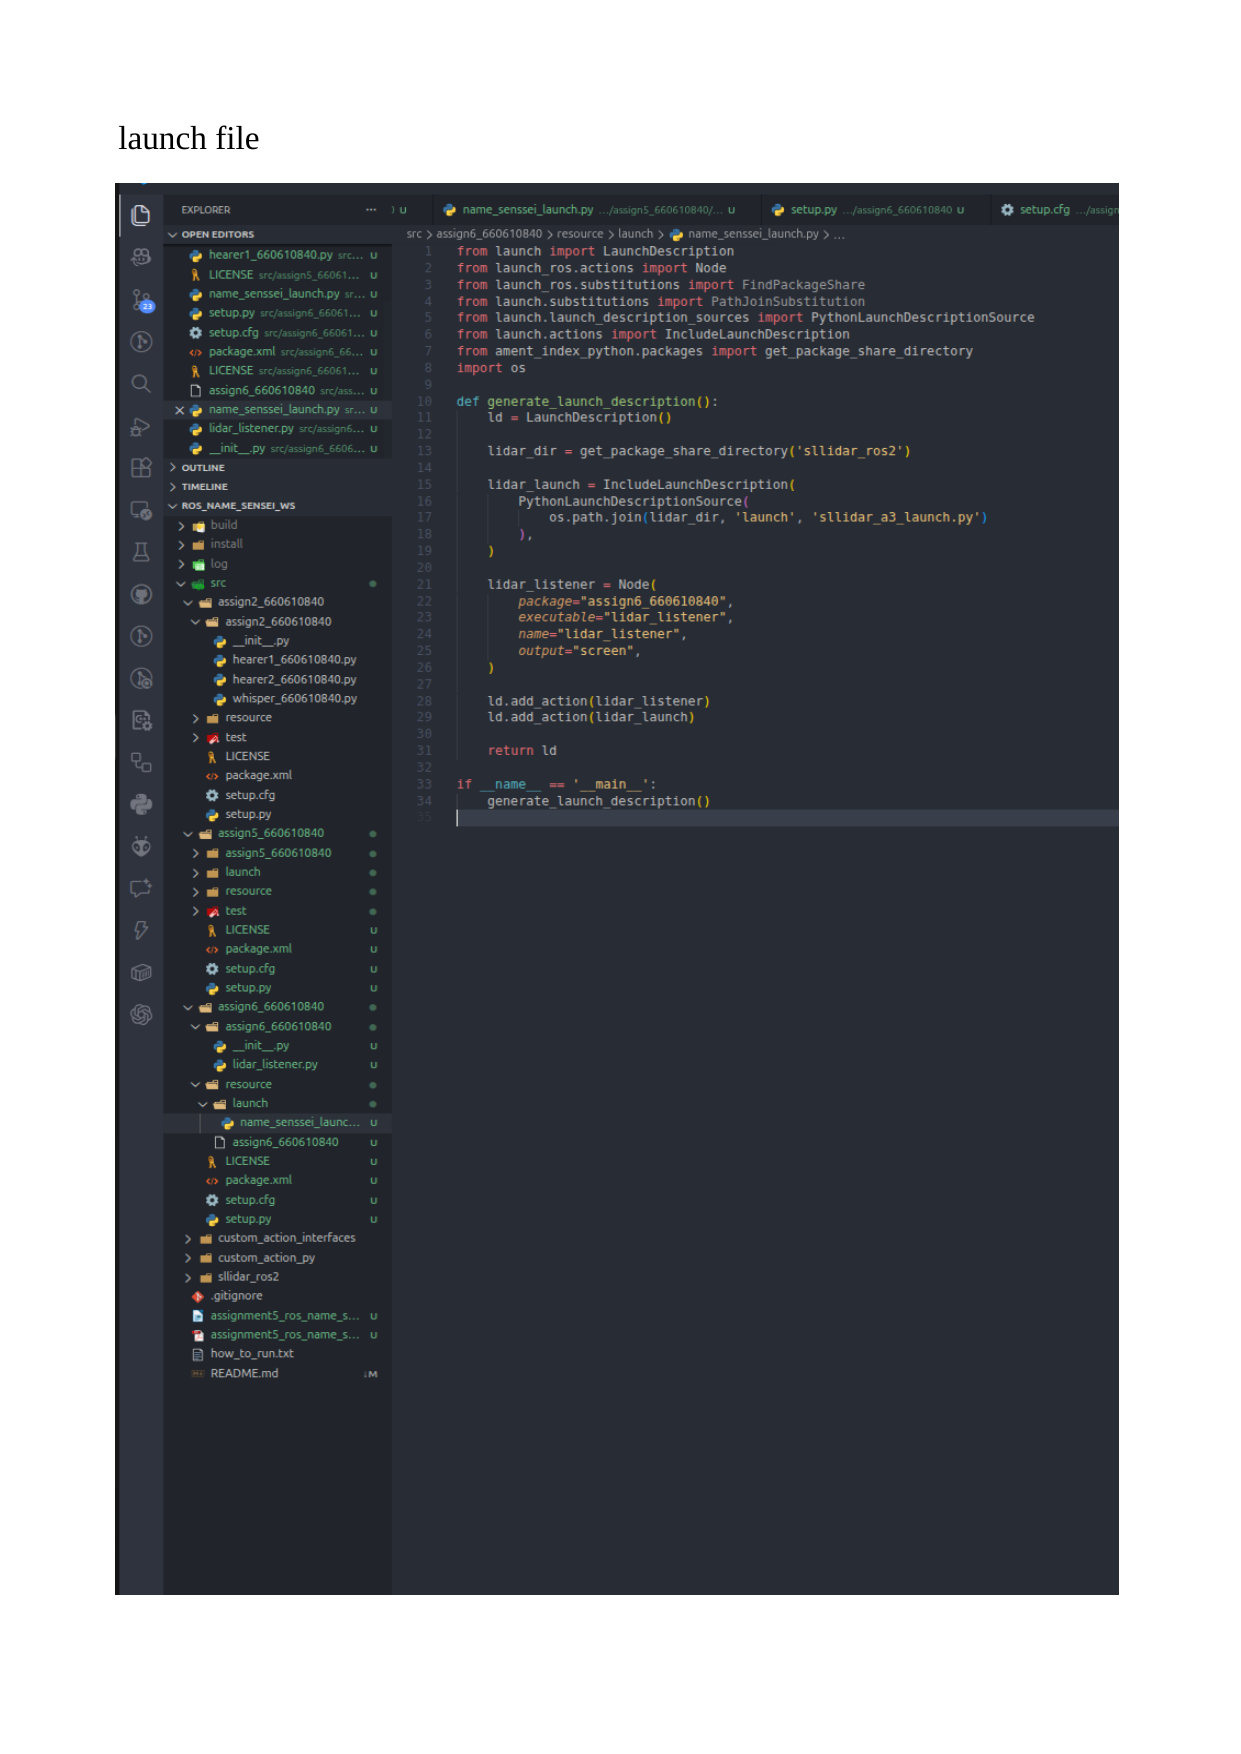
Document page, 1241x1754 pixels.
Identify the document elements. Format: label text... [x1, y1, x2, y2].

picture [115, 183, 1119, 1595]
text launch file [118, 118, 1122, 156]
